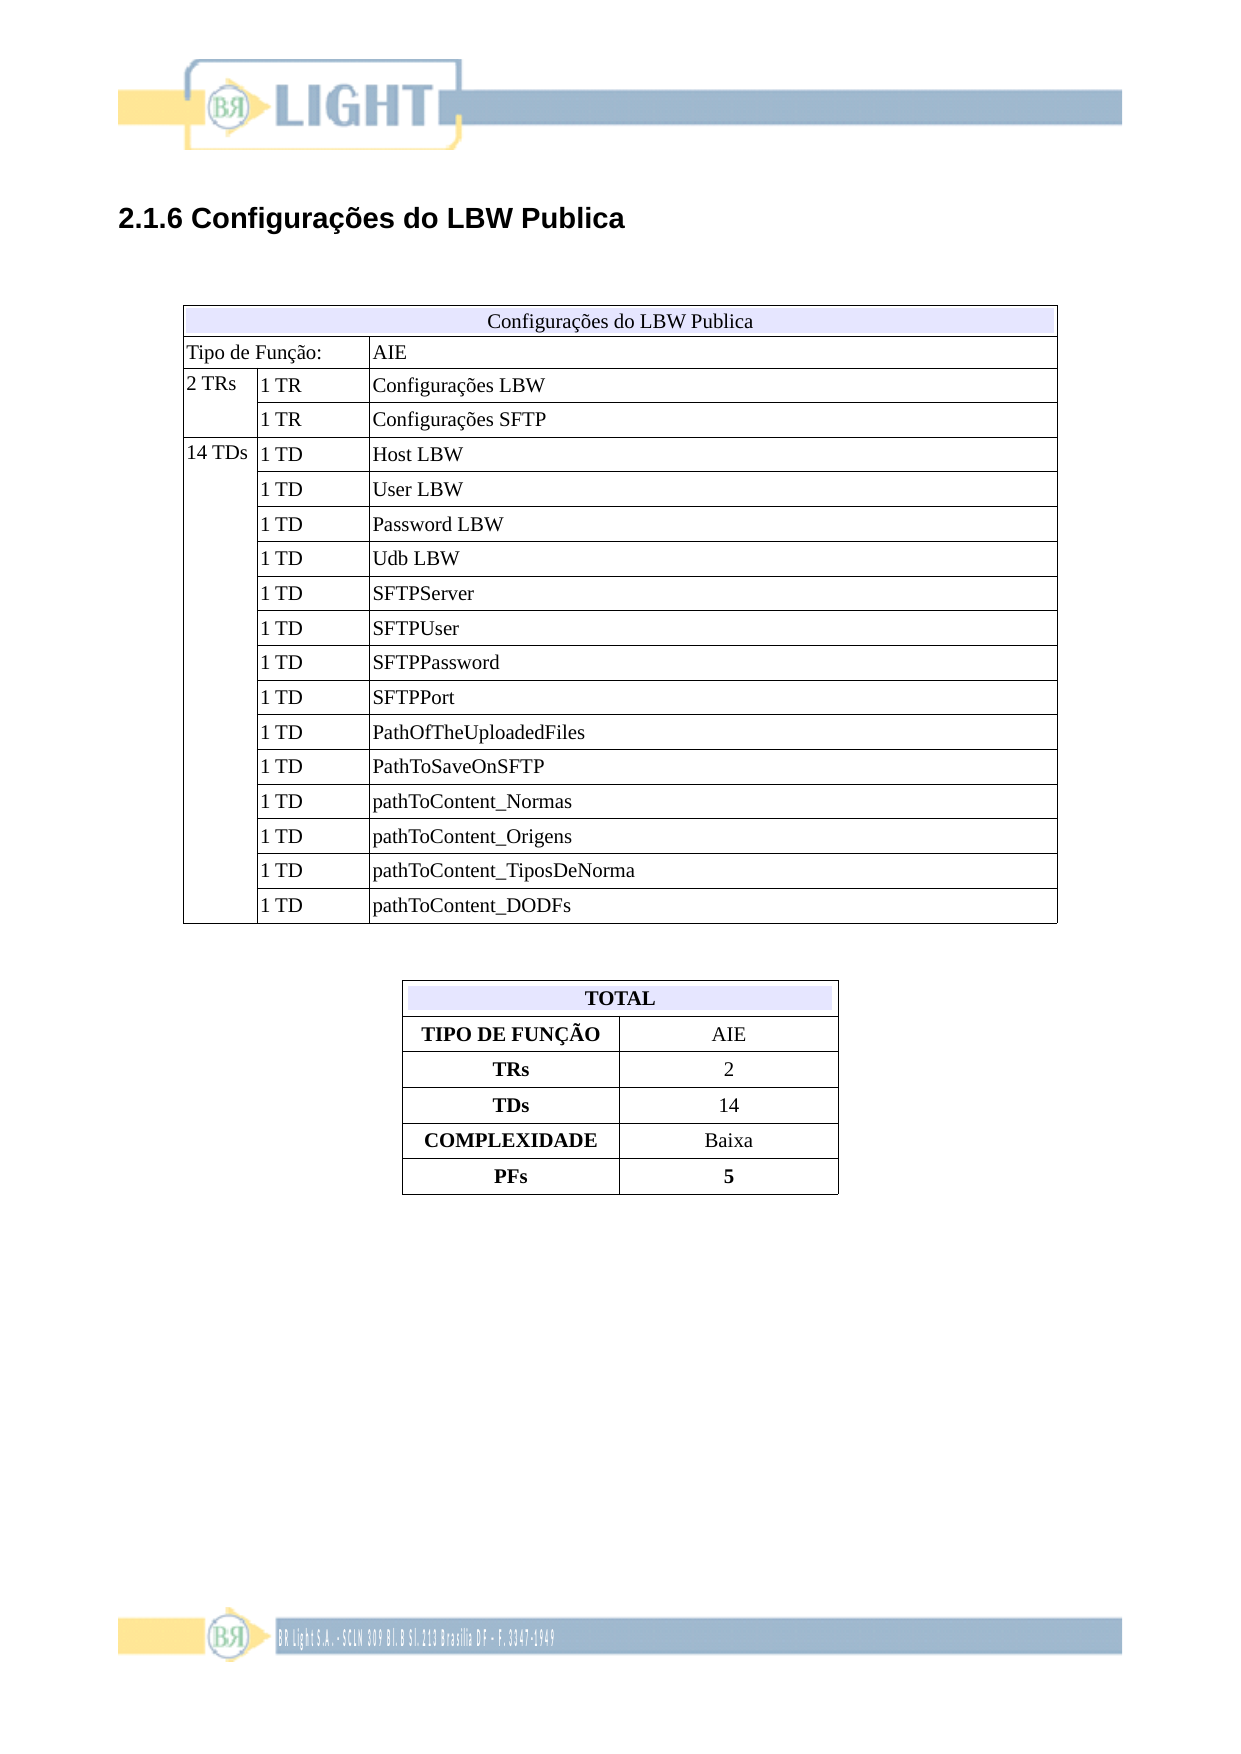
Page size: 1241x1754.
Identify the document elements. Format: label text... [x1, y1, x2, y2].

table_cell SFTPServer [370, 577, 1057, 610]
table_cell 1 TD [258, 715, 369, 749]
table_cell 1 TD [258, 646, 369, 679]
table_cell 1 TD [258, 611, 369, 645]
picture [118, 59, 1123, 150]
table_cell 1 TD [258, 750, 369, 784]
table_cell 1 TD [258, 889, 369, 922]
table_cell PathOfTheUploadedFiles [370, 715, 1057, 749]
table_cell 1 TD [258, 854, 369, 888]
table_cell Baixa [620, 1124, 838, 1158]
table_cell 1 TD [258, 785, 369, 818]
table_cell 1 TR [258, 369, 369, 402]
table_cell SFTPPassword [370, 646, 1057, 679]
table_cell SFTPUser [370, 611, 1057, 645]
table_cell 14 TDs [184, 438, 257, 922]
table_cell 1 TD [258, 681, 369, 714]
table_cell 2 TRs [184, 369, 257, 437]
table_cell 1 TD [258, 507, 369, 541]
table_cell 1 TD [258, 819, 369, 853]
table_cell Host LBW [370, 438, 1057, 471]
table_cell pathToContent_TiposDeNorma [370, 854, 1057, 888]
table_cell 1 TD [258, 577, 369, 610]
table_cell Configurações SFTP [370, 403, 1057, 437]
table_cell 5 [620, 1159, 838, 1194]
table_header Configurações do LBW Publica [184, 306, 1057, 336]
table_cell AIE [370, 337, 1057, 367]
table_cell Configurações LBW [370, 369, 1057, 402]
table_cell Password LBW [370, 507, 1057, 541]
table_cell PFs [403, 1159, 619, 1194]
table_cell pathToContent_Origens [370, 819, 1057, 853]
table_cell TDs [403, 1088, 619, 1122]
table_cell 2 [620, 1052, 838, 1087]
table_cell TRs [403, 1052, 619, 1087]
table_cell 14 [620, 1088, 838, 1122]
table_cell User LBW [370, 472, 1057, 506]
table_cell AIE [620, 1017, 838, 1051]
table_cell 1 TD [258, 472, 369, 506]
table_cell SFTPPort [370, 681, 1057, 714]
table_cell 1 TD [258, 438, 369, 471]
picture [118, 1607, 1123, 1662]
table_cell TIPO DE FUNÇÃO [403, 1017, 619, 1051]
table_cell pathToContent_Normas [370, 785, 1057, 818]
table_header TOTAL [403, 981, 838, 1016]
table_cell pathToContent_DODFs [370, 889, 1057, 922]
table_cell 1 TD [258, 542, 369, 576]
table_cell 1 TR [258, 403, 369, 437]
table_cell PathToSaveOnSFTP [370, 750, 1057, 784]
table_cell COMPLEXIDADE [403, 1124, 619, 1158]
table_cell Tipo de Função: [184, 337, 369, 367]
table_cell Udb LBW [370, 542, 1057, 576]
subtitle 2.1.6 Configurações do LBW Publica [118, 201, 1122, 235]
